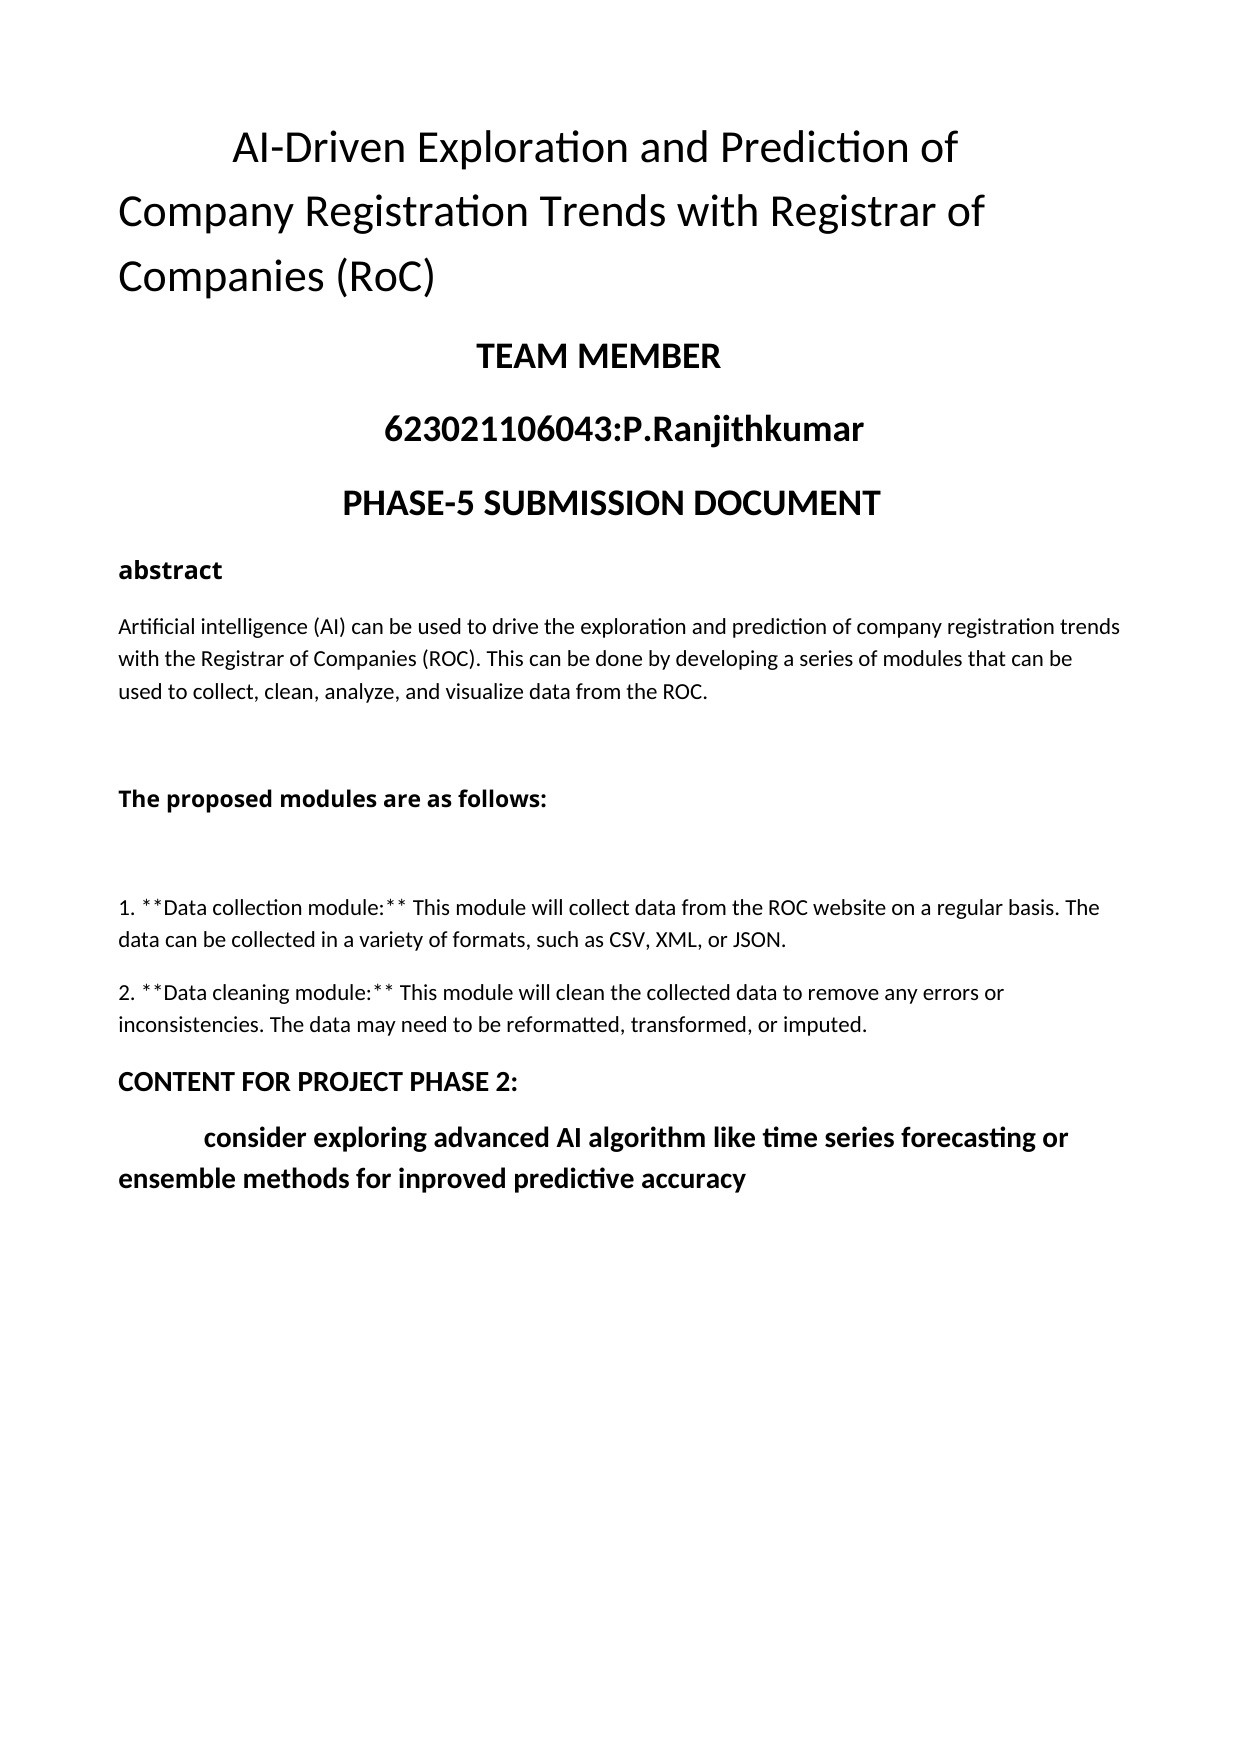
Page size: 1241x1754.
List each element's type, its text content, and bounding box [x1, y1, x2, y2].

text abstract [118, 552, 1122, 586]
text AI-Driven Exploration and Prediction of Company Registration Trends with Registrar of Companies (RoC) [118, 118, 1122, 303]
text The proposed modules are as follows: [118, 783, 1122, 814]
text 1. **Data collection module:** This module will collect data from the ROC website on a regular basis. The data can be collected in a variety of formats, such as CSV, XML, or JSON. [118, 893, 1122, 953]
text PHASE-5 SUBMISSION DOCUMENT [118, 479, 1122, 525]
text 623021106043:P.Ranjithkumar [118, 405, 1122, 451]
text 2. **Data cleaning module:** This module will clean the collected data to remove any errors or inconsistencies. The data may need to be reformatted, transformed, or imputed. [118, 978, 1122, 1038]
text Artificial intelligence (AI) can be used to drive the exploration and prediction of company registration trends with the Registrar of Companies (ROC). This can be done by developing a series of modules that can be used to collect, clean, analyze, and visualize data from the ROC. [118, 612, 1122, 705]
text consider exploring advanced AI algorithm like time series forecasting or ensemble methods for inproved predictive accuracy [118, 1119, 1122, 1196]
text ‍CONTENT FOR PROJECT PHASE 2: [118, 1063, 1122, 1099]
text TEAM MEMBER [118, 332, 1122, 378]
